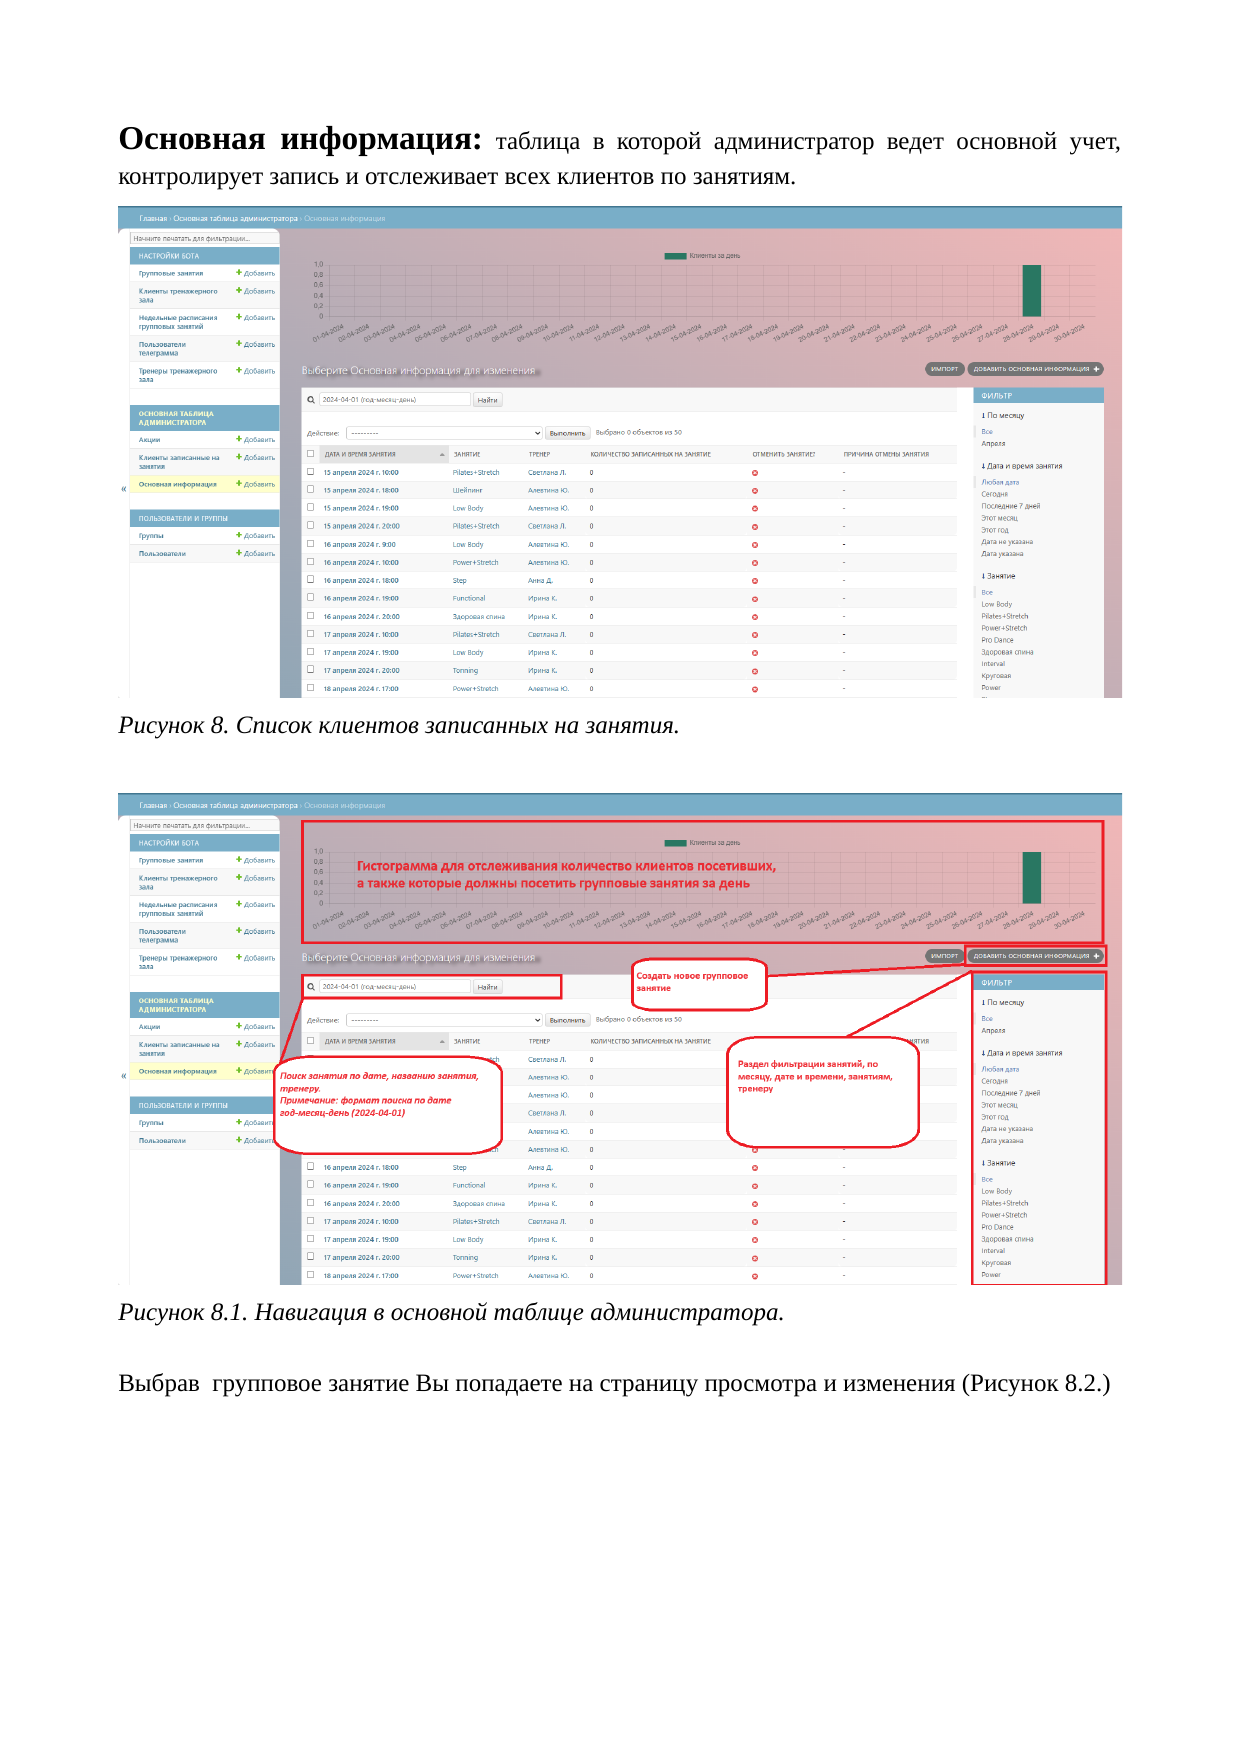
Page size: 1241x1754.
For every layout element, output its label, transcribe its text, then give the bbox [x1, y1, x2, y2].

text Рисунок 8.1. Навигация в основной таблице администратора. [118, 1285, 1122, 1326]
picture [118, 206, 1123, 698]
picture [118, 793, 1123, 1285]
text Выбрав групповое занятие Вы попадаете на страницу просмотра и изменения (Рисунок 8.2.) [118, 1368, 1122, 1396]
text Рисунок 8. Список клиентов записанных на занятия. [118, 698, 1122, 739]
text Основная информация: таблица в которой администратор ведет основной учет, контролирует запись и отслеживает всех клиентов по занятиям. [118, 118, 1122, 189]
